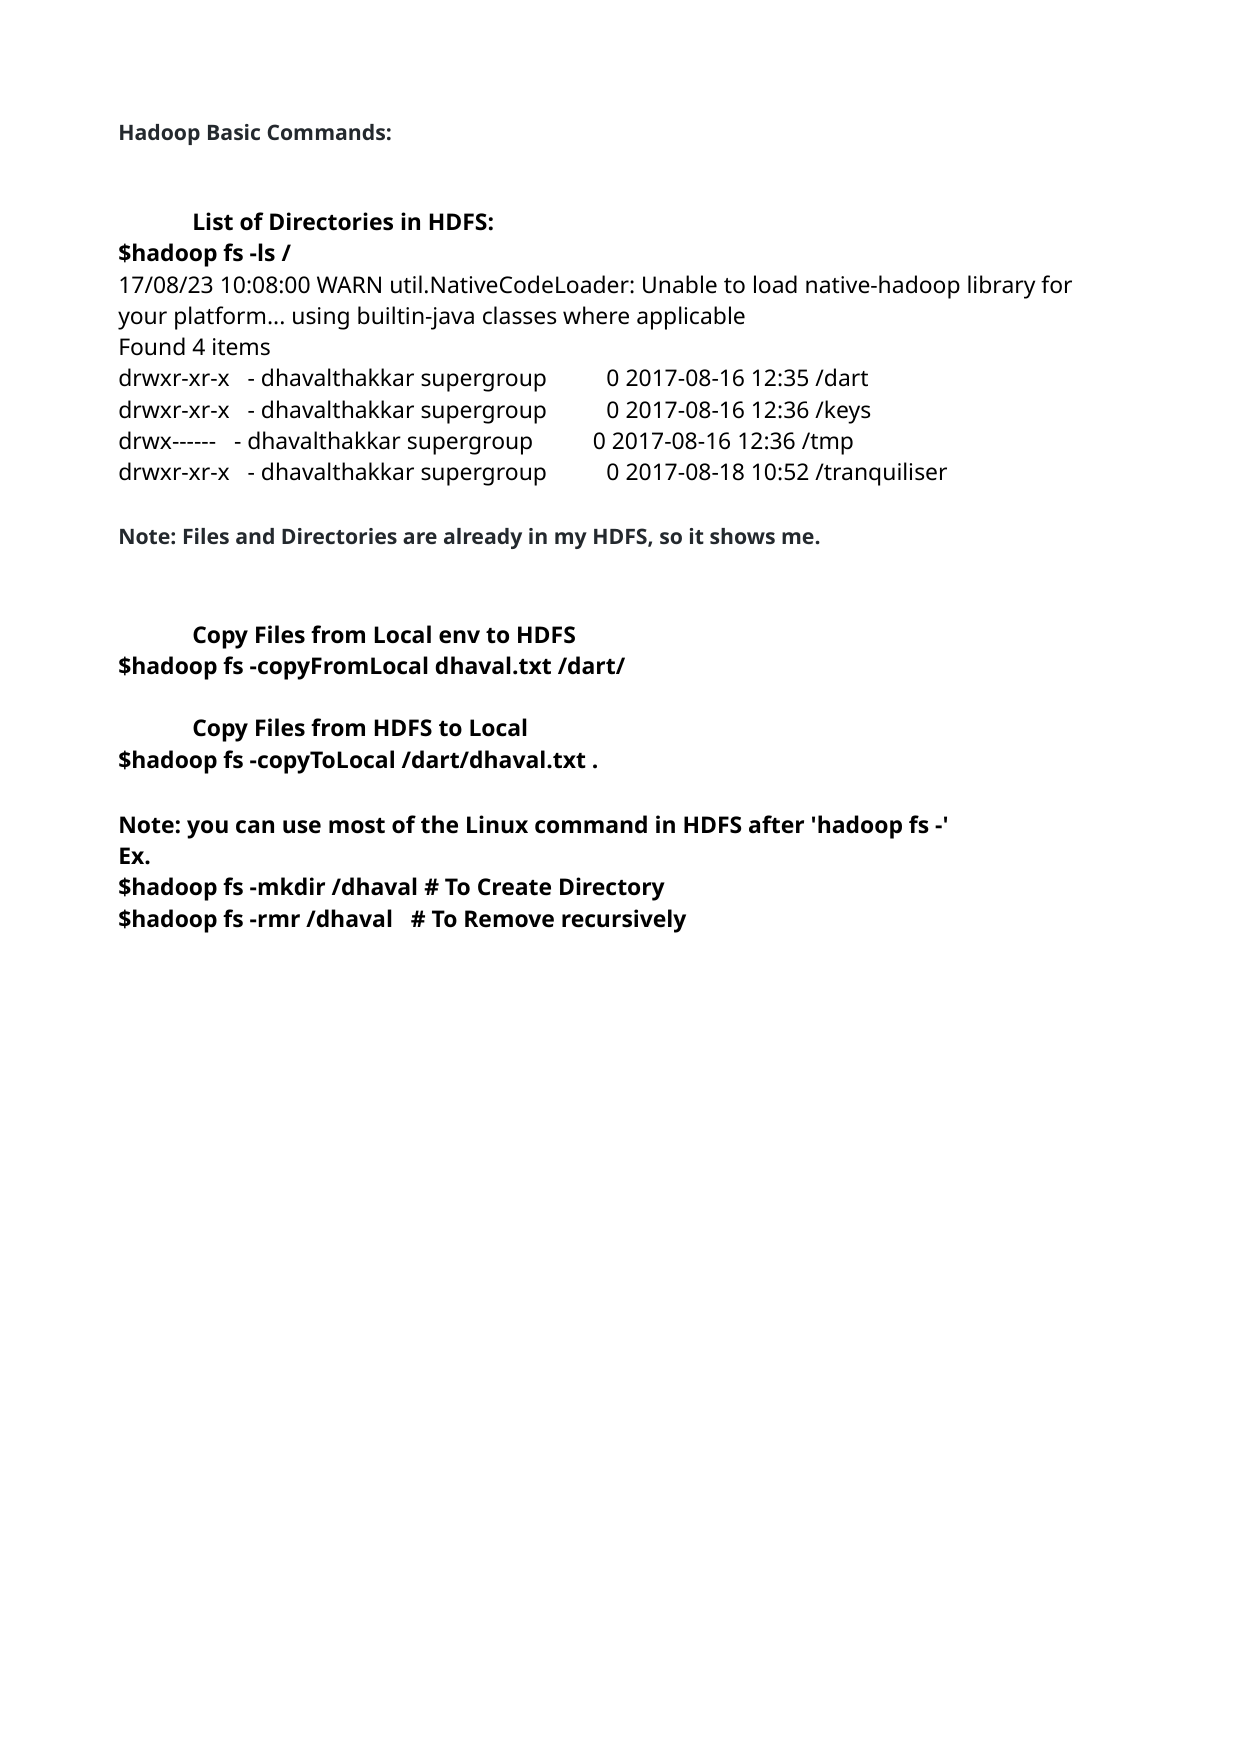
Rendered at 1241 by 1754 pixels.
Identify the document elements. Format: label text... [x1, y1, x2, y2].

text Copy Files from HDFS to Local [118, 712, 1122, 743]
text $hadoop fs -rmr /dhaval # To Remove recursively [118, 903, 1122, 934]
text Note: you can use most of the Linux command in HDFS after 'hadoop fs -' [118, 809, 1122, 840]
text Copy Files from Local env to HDFS [118, 618, 1122, 650]
text drwxr-xr-x - dhavalthakkar supergroup 0 2017-08-16 12:35 /dart [118, 362, 1122, 394]
text $hadoop fs -copyToLocal /dart/dhaval.txt . [118, 743, 1122, 775]
text List of Directories in HDFS: [118, 206, 1122, 237]
text drwx------ - dhavalthakkar supergroup 0 2017-08-16 12:36 /tmp [118, 425, 1122, 456]
text 17/08/23 10:08:00 WARN util.NativeCodeLoader: Unable to load native-hadoop library for your platform... using builtin-java classes where applicable [118, 269, 1122, 331]
text Found 4 items [118, 331, 1122, 362]
text drwxr-xr-x - dhavalthakkar supergroup 0 2017-08-18 10:52 /tranquiliser [118, 456, 1122, 487]
text $hadoop fs -mkdir /dhaval # To Create Directory [118, 871, 1122, 903]
text Note: Files and Directories are already in my HDFS, so it shows me. [118, 521, 1122, 550]
subtitle Hadoop Basic Commands: [118, 118, 1122, 147]
text $hadoop fs -ls / [118, 237, 1122, 269]
text Ex. [118, 840, 1122, 871]
text $hadoop fs -copyFromLocal dhaval.txt /dart/ [118, 650, 1122, 681]
text drwxr-xr-x - dhavalthakkar supergroup 0 2017-08-16 12:36 /keys [118, 394, 1122, 425]
